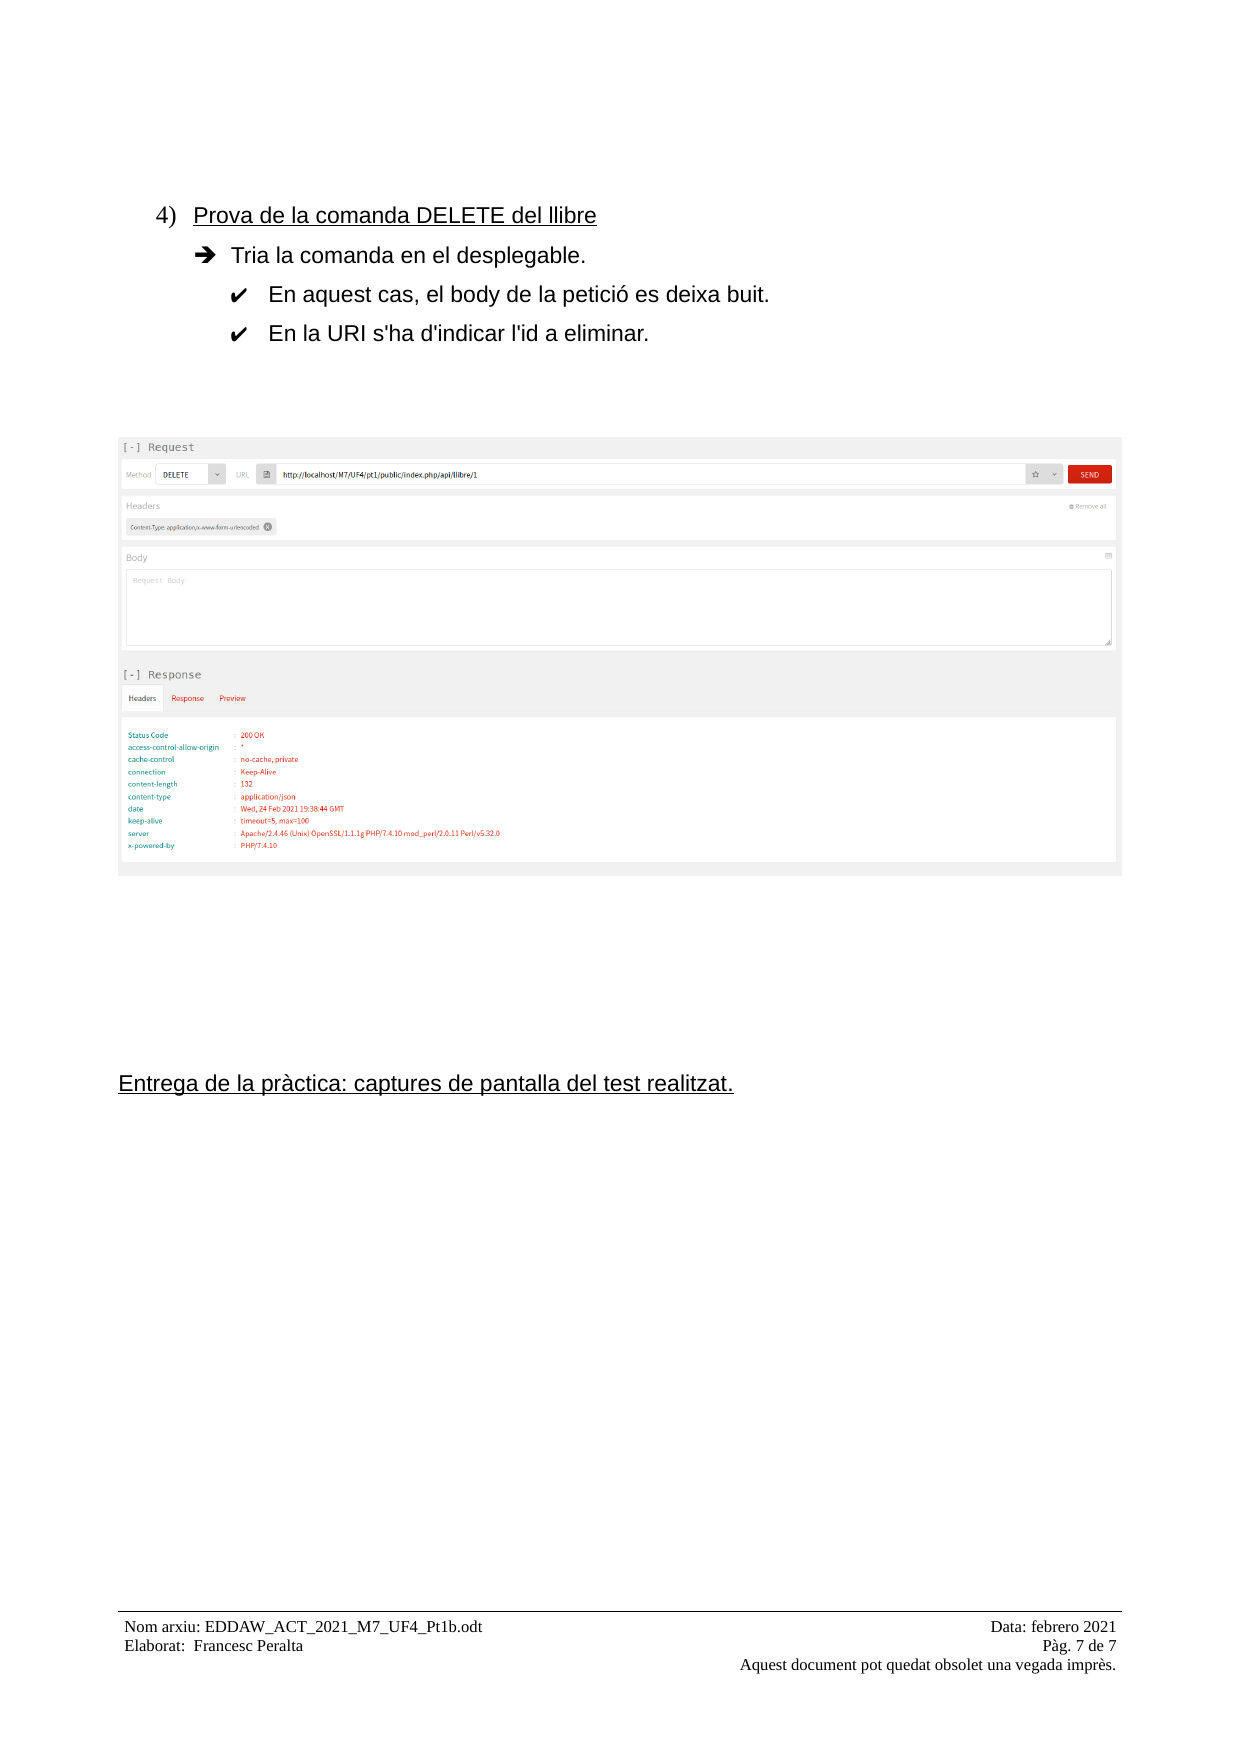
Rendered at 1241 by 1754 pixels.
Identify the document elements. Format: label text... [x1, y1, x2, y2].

list En la URI s'ha d'indicar l'id a eliminar. [231, 320, 1122, 347]
list En aquest cas, el body de la petició es deixa buit. [231, 281, 1122, 308]
list Tria la comanda en el desplegable. [193, 242, 1122, 268]
list Prova de la comanda DELETE del llibre [156, 201, 1122, 229]
text Entrega de la pràctica: captures de pantalla del test realitzat. [118, 1070, 1122, 1097]
picture [118, 437, 1123, 876]
